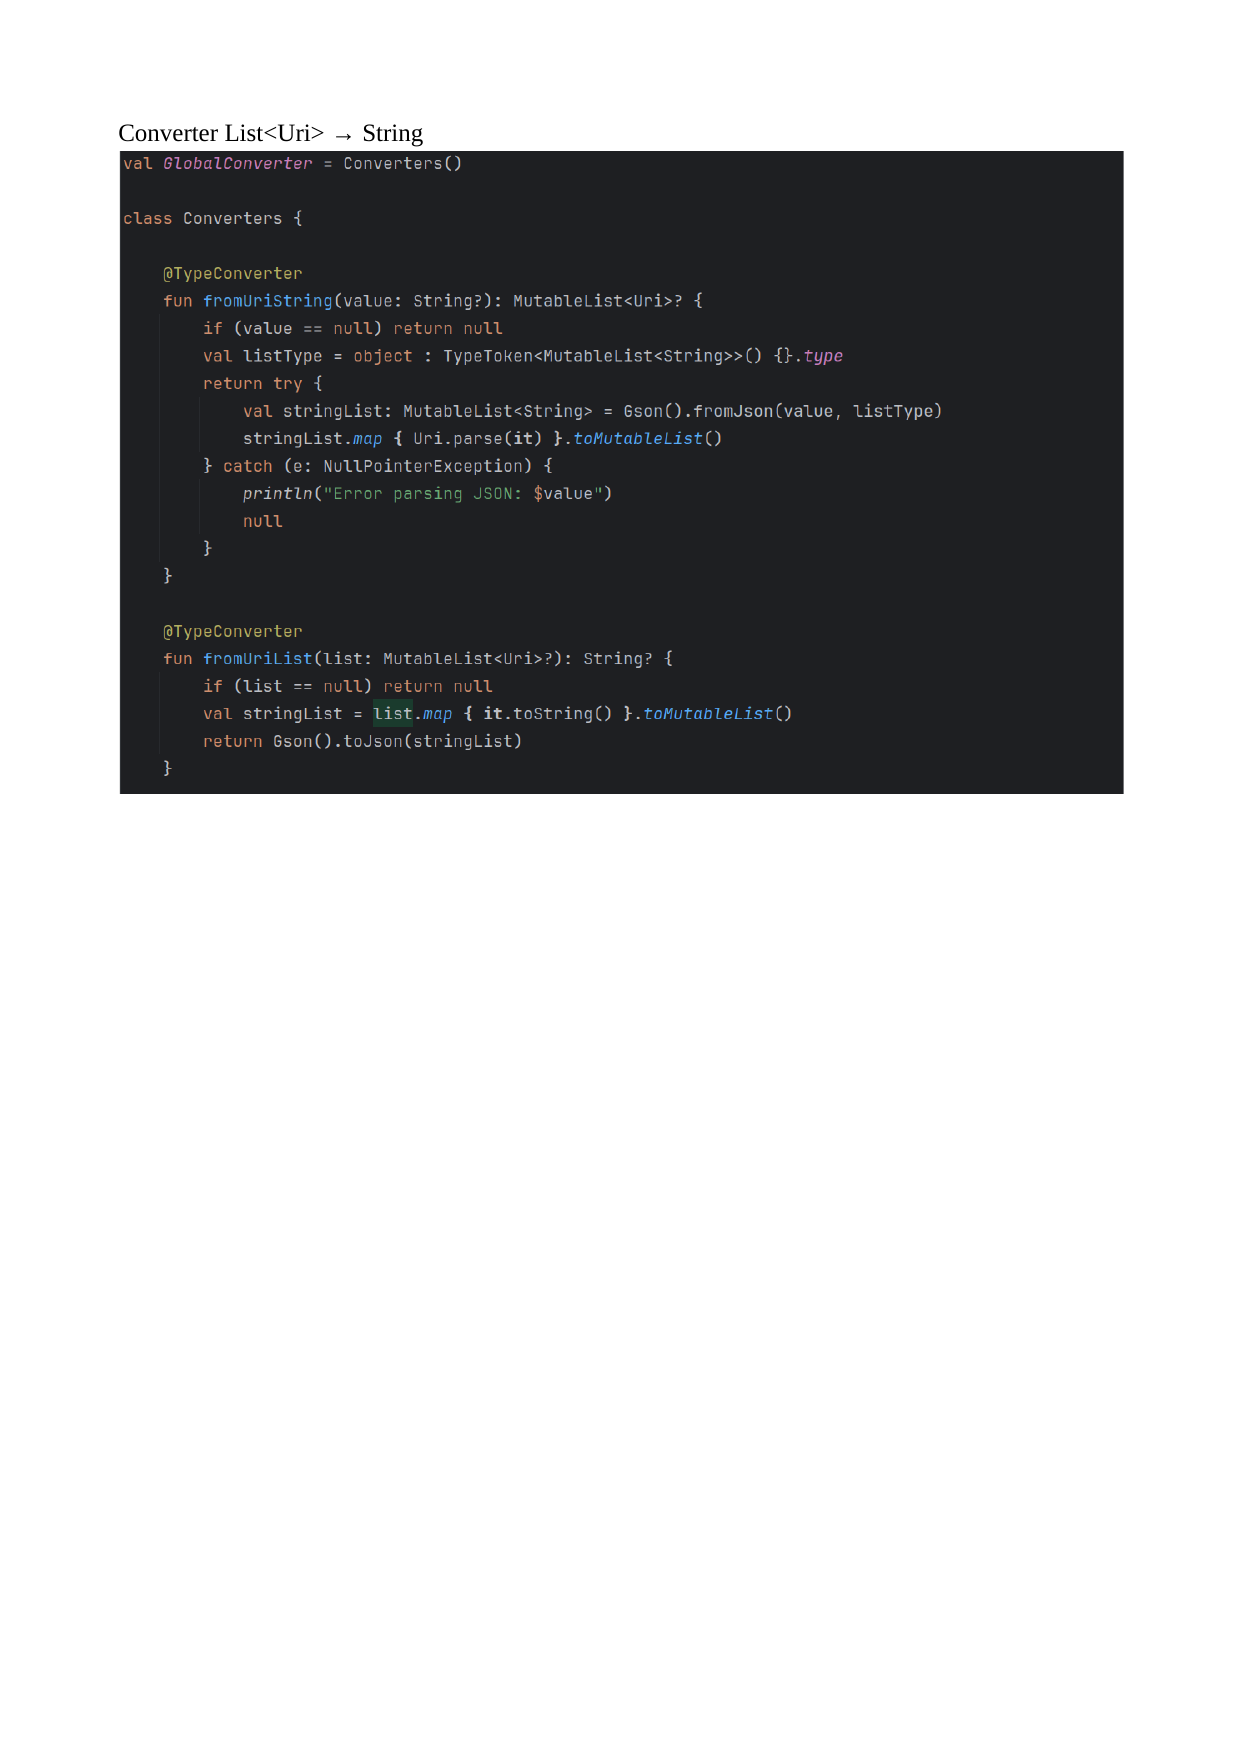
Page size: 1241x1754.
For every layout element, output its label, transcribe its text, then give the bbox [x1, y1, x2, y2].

picture [119, 151, 1124, 794]
text Converter List<Uri> → String [118, 118, 1122, 147]
